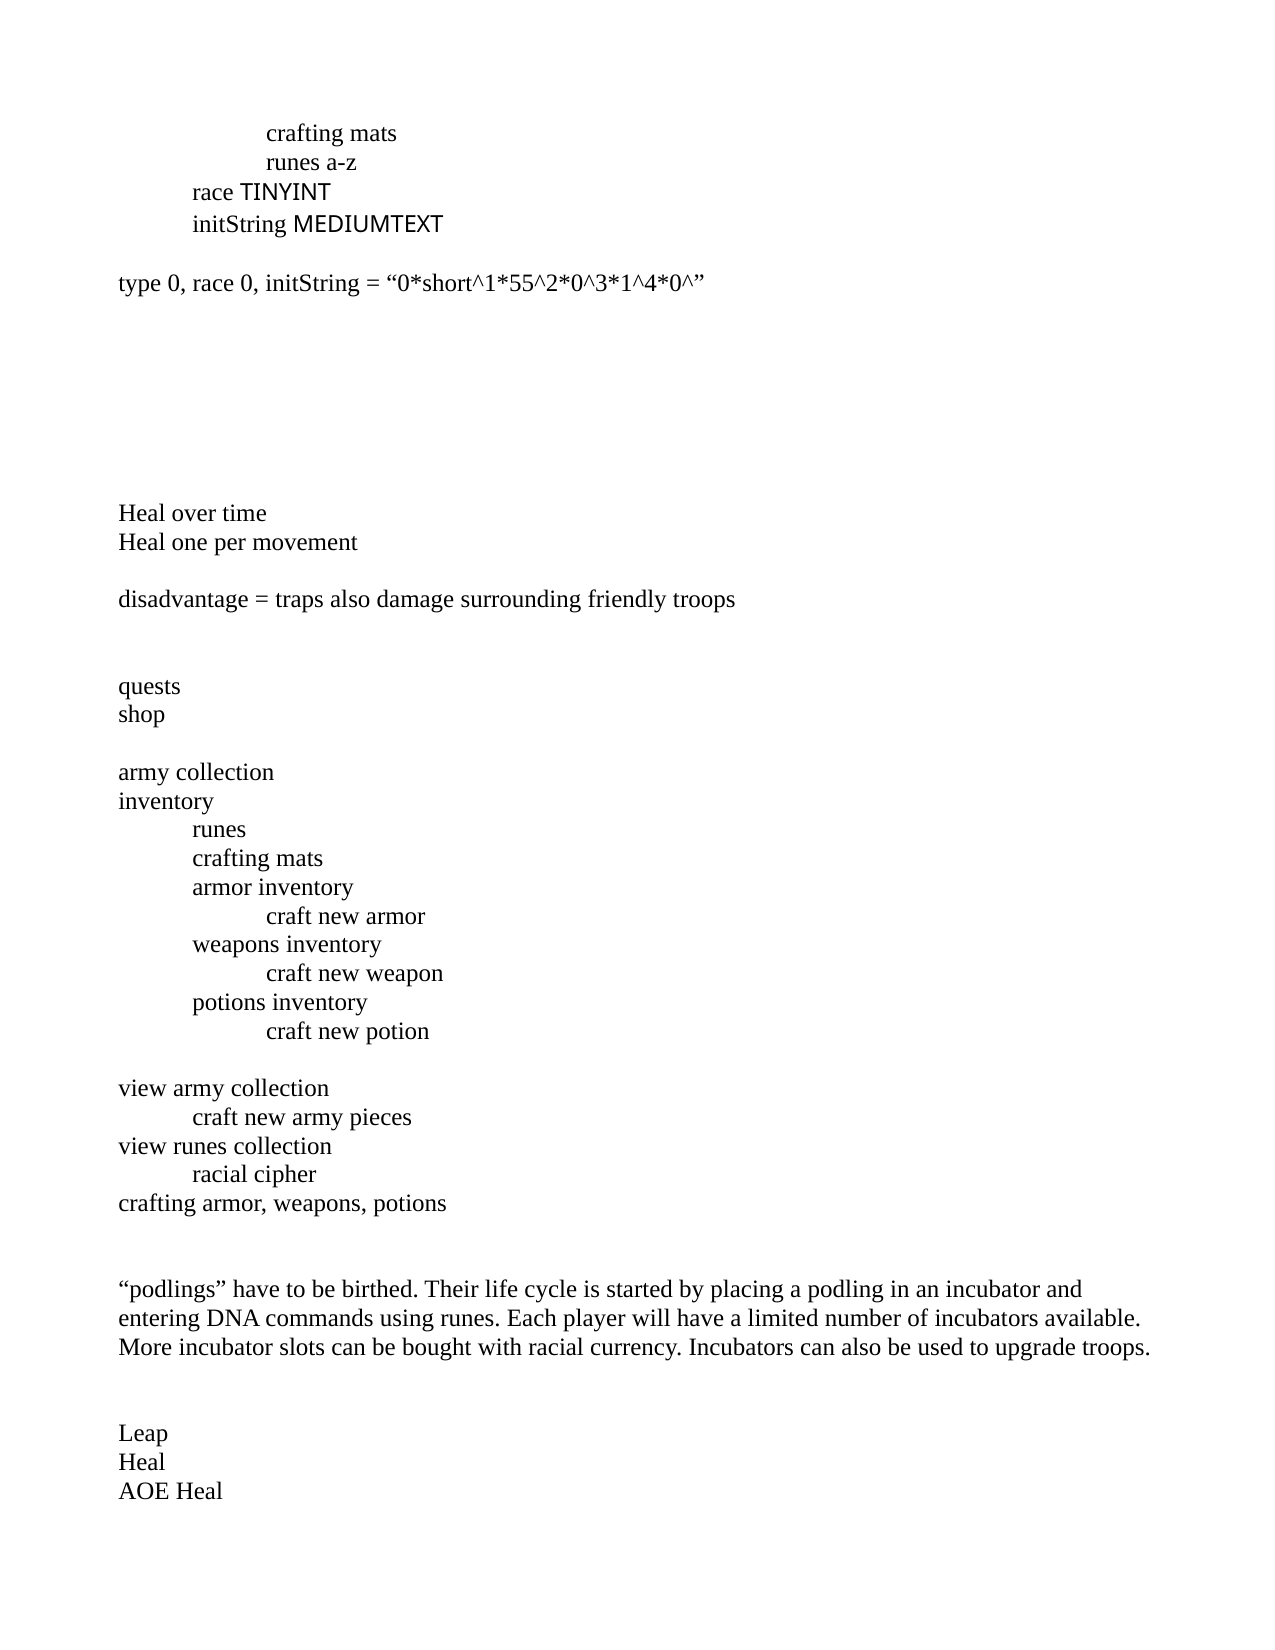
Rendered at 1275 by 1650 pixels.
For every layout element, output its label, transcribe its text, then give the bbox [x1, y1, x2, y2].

text AOE Heal [118, 1476, 1157, 1504]
text runes a-z [118, 147, 1157, 176]
text Leap [118, 1418, 1157, 1447]
text crafting mats [118, 118, 1157, 147]
text weapons inventory [118, 929, 1157, 958]
text disadvantage = traps also damage surrounding friendly troops [118, 584, 1157, 613]
text view runes collection [118, 1131, 1157, 1159]
text Heal [118, 1447, 1157, 1476]
text potions inventory [118, 987, 1157, 1016]
text quests [118, 671, 1157, 699]
text armor inventory [118, 872, 1157, 901]
text crafting armor, weapons, potions [118, 1188, 1157, 1217]
text crafting mats [118, 843, 1157, 872]
text initString MEDIUMTEXT [118, 208, 1157, 239]
text runes [118, 814, 1157, 843]
text inventory [118, 786, 1157, 814]
text type 0, race 0, initString = “0*short^1*55^2*0^3*1^4*0^” [118, 268, 1157, 297]
text craft new army pieces [118, 1102, 1157, 1131]
text craft new weapon [118, 958, 1157, 987]
text Heal one per movement [118, 527, 1157, 556]
text “podlings” have to be birthed. Their life cycle is started by placing a podling in an incubator and entering DNA commands using runes. Each player will have a limited number of incubators available. More incubator slots can be bought with racial currency. Incubators can also be used to upgrade troops. [118, 1274, 1157, 1361]
text racial cipher [118, 1159, 1157, 1188]
text craft new potion [118, 1016, 1157, 1044]
text view army collection [118, 1073, 1157, 1102]
text Heal over time [118, 498, 1157, 527]
text army collection [118, 757, 1157, 786]
text race TINYINT [118, 176, 1157, 208]
text craft new armor [118, 901, 1157, 929]
text shop [118, 699, 1157, 728]
